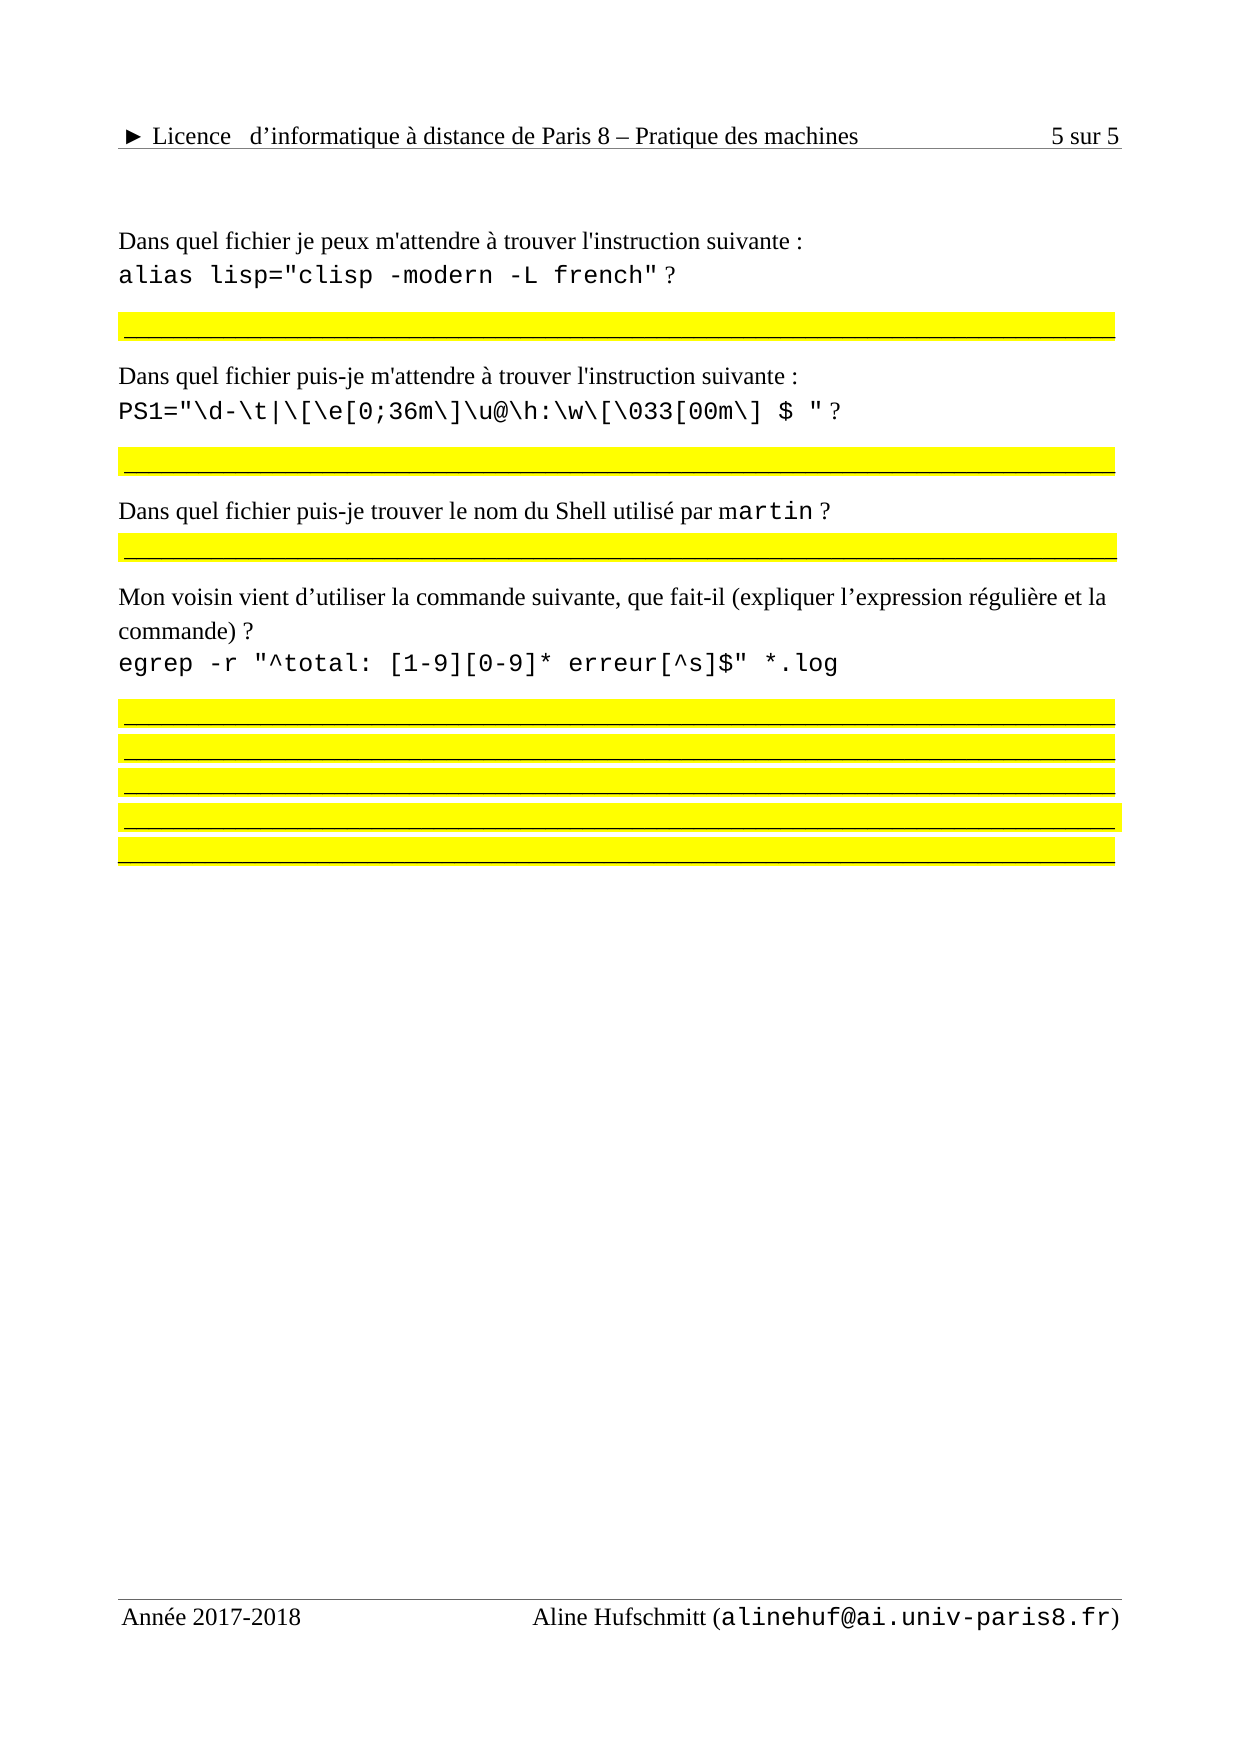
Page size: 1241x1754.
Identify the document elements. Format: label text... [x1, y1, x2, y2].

text Dans quel fichier puis-je m'attendre à trouver l'instruction suivante : PS1="\d-\t|\[\e[0;36m\]\u@\h:\w\[\033[00m\] $ " ? [118, 361, 1122, 427]
text Dans quel fichier je peux m'attendre à trouver l'instruction suivante : alias lisp="clisp -modern -L french" ? [118, 226, 1122, 291]
text Mon voisin vient d’utiliser la commande suivante, que fait-il (expliquer l’expression régulière et la commande) ? egrep -r "^total: [1-9][0-9]* erreur[^s]$" *.log [118, 582, 1122, 679]
text Dans quel fichier puis-je trouver le nom du Shell utilisé par martin ? [118, 496, 1122, 562]
